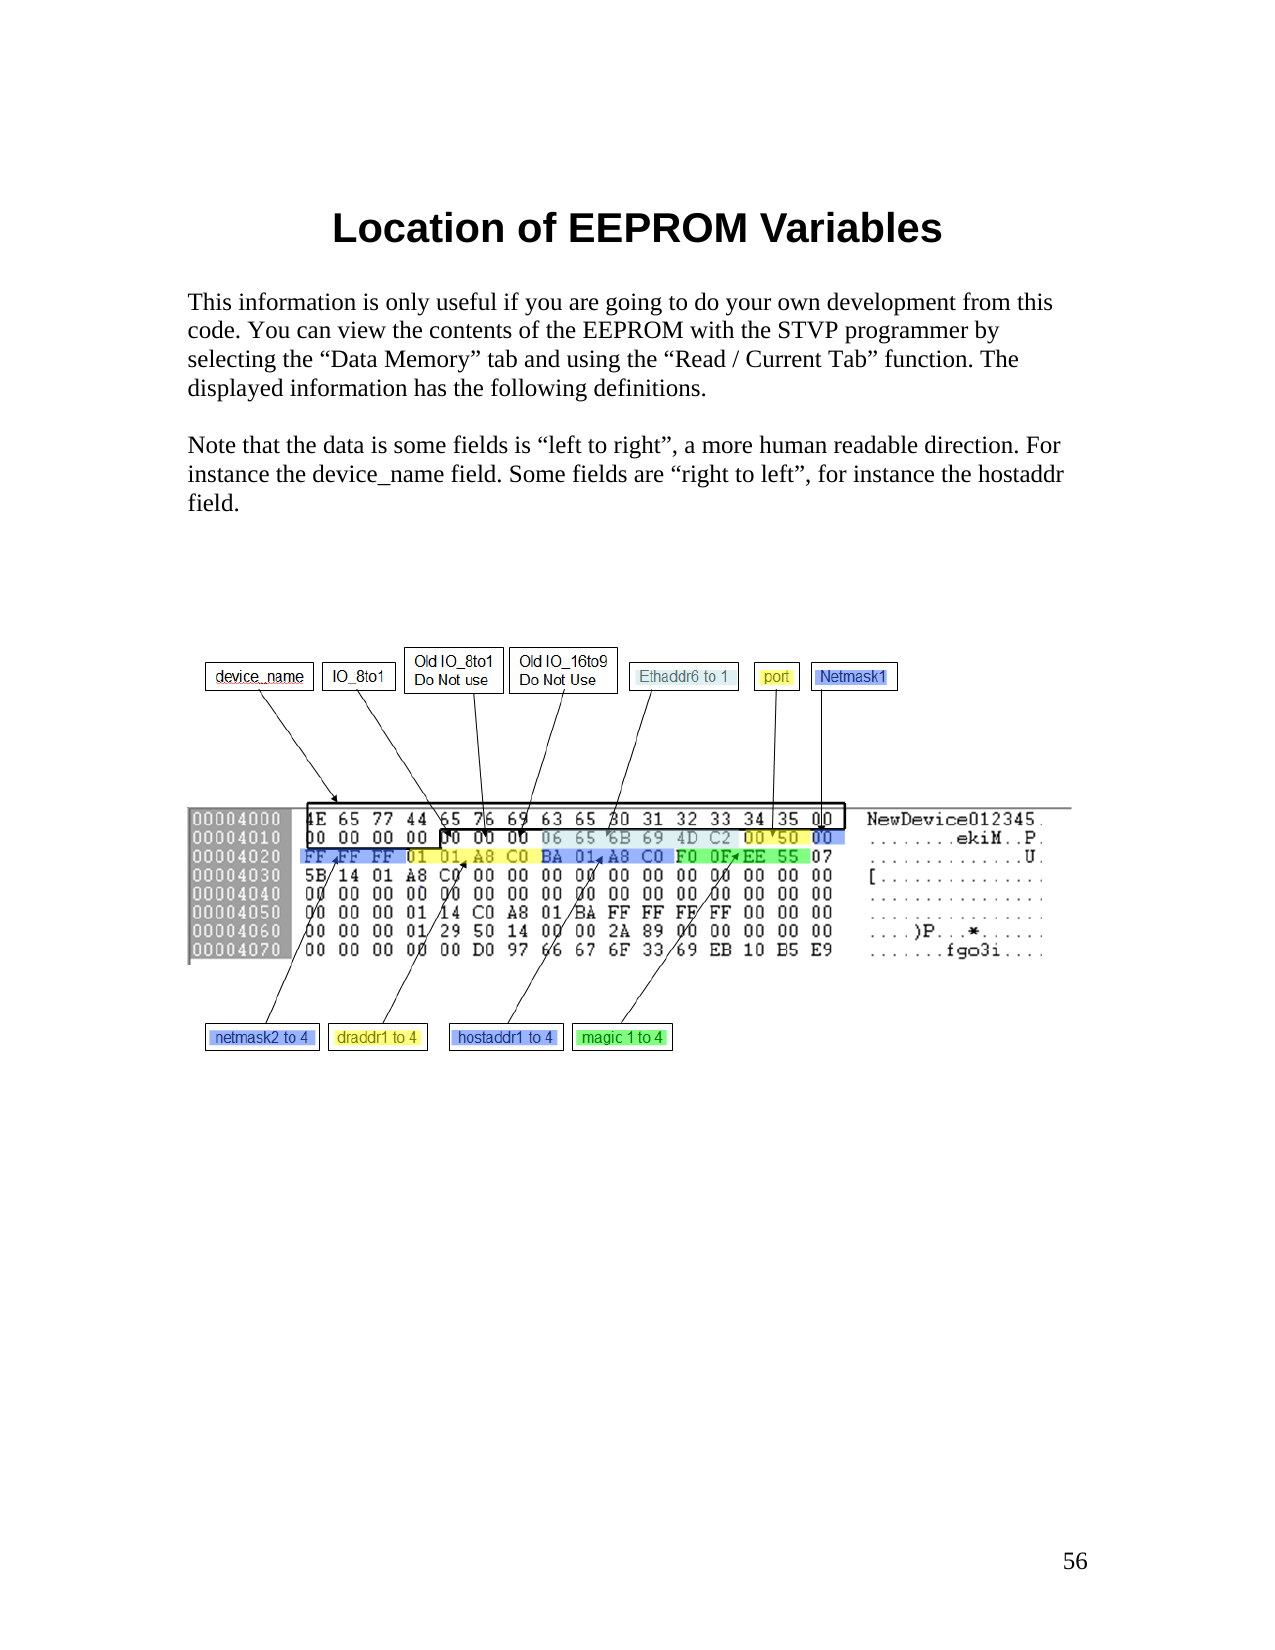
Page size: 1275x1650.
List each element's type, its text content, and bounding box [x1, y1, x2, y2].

text Note that the data is some fields is “left to right”, a more human readable direction. For instance the device_name field. Some fields are “right to left”, for instance the hostaddr field. [187, 430, 1087, 517]
picture [187, 574, 1086, 1153]
subtitle Location of EEPROM Variables [187, 204, 1087, 252]
text This information is only useful if you are going to do your own development from this code. You can view the contents of the EEPROM with the STVP programmer by selecting the “Data Memory” tab and using the “Read / Current Tab” function. The displayed information has the following definitions. [187, 287, 1087, 402]
